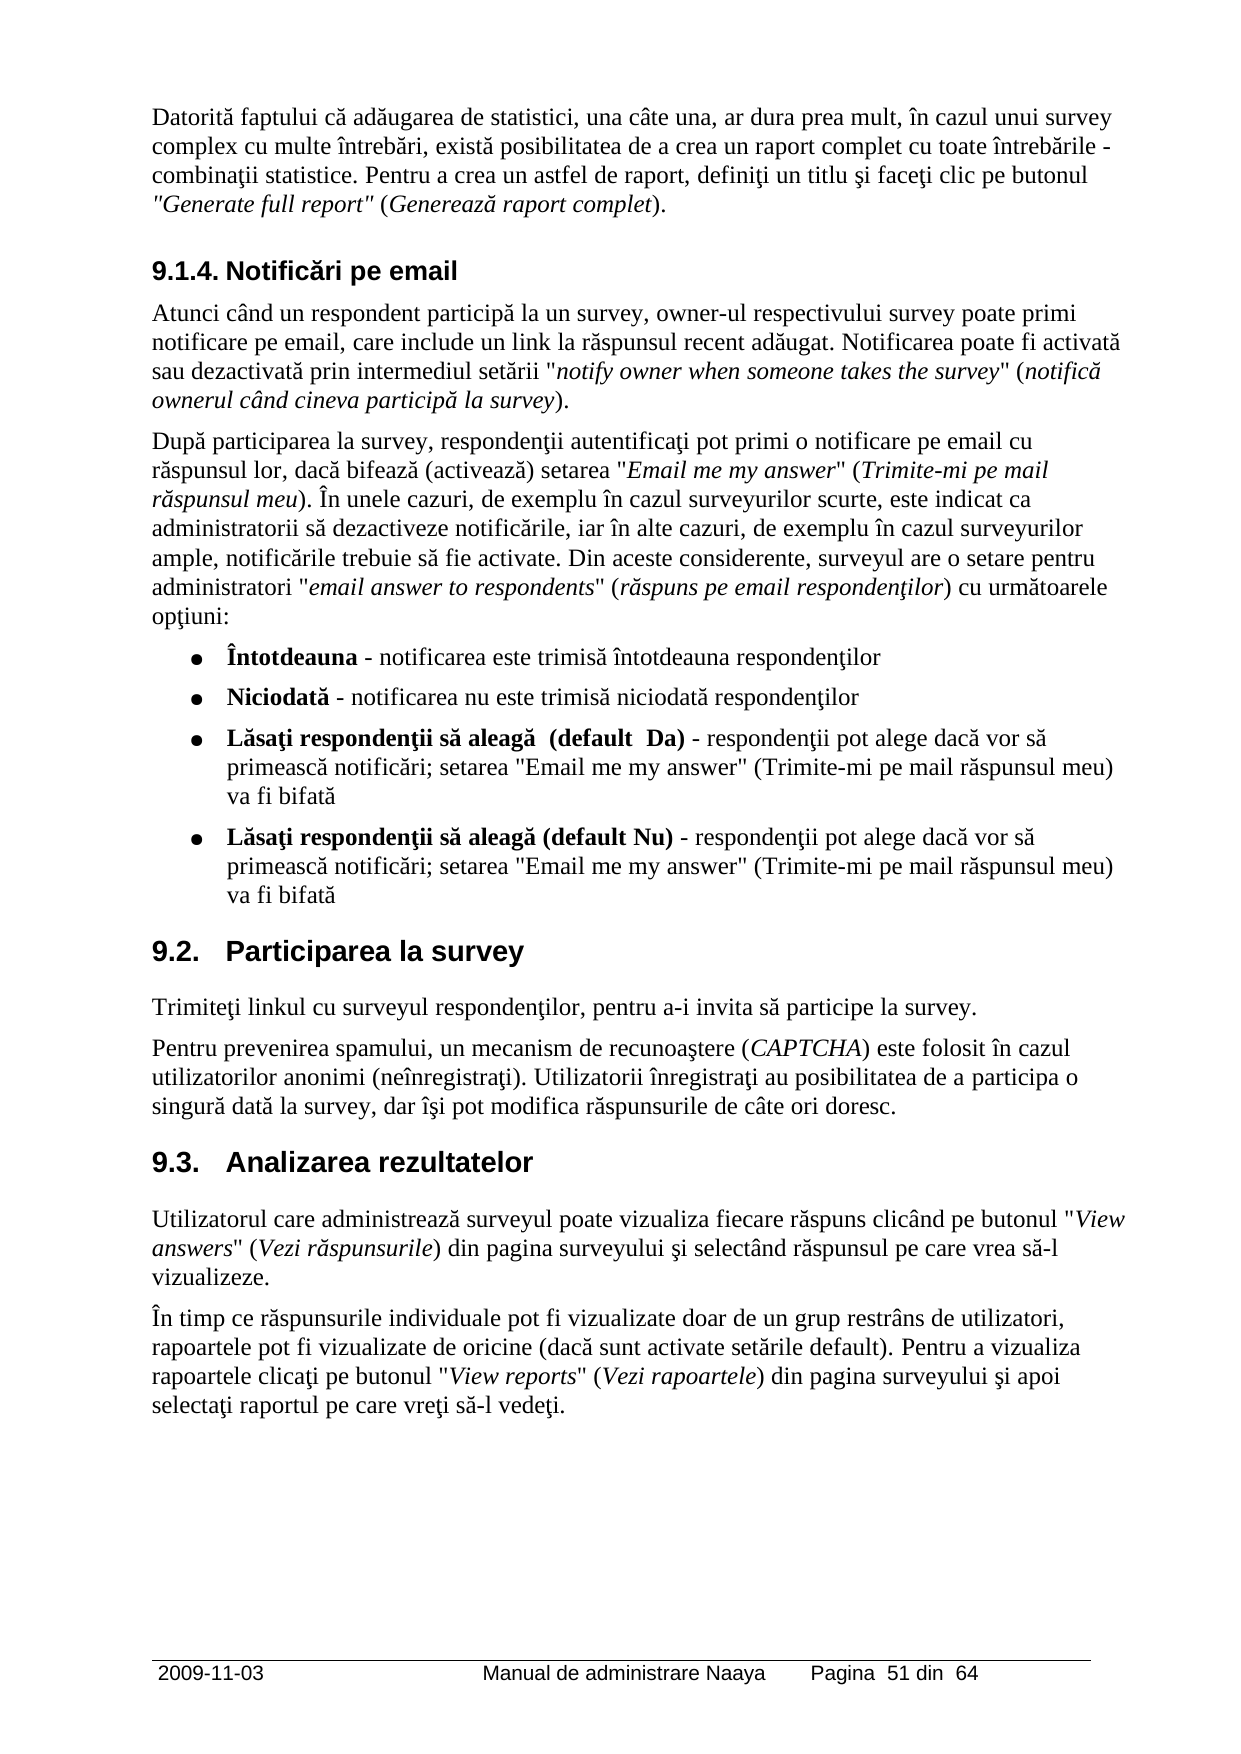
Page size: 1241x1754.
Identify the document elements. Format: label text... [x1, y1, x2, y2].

text Pentru prevenirea spamului, un mecanism de recunoaştere (CAPTCHA) este folosit în cazul utilizatorilor anonimi (neînregistraţi). Utilizatorii înregistraţi au posibilitatea de a participa o singură dată la survey, dar îşi pot modifica răspunsurile de câte ori doresc. [152, 1033, 1128, 1120]
text Datorită faptului că adăugarea de statistici, una câte una, ar dura prea mult, în cazul unui survey complex cu multe întrebări, există posibilitatea de a crea un raport complet cu toate întrebările - combinaţii statistice. Pentru a crea un astfel de raport, definiţi un titlu şi faceţi clic pe butonul "Generate full report" (Generează raport complet). [152, 102, 1128, 218]
list Lăsaţi respondenţii să aleagă (default Nu) - respondenţii pot alege dacă vor să primească notificări; setarea "Email me my answer" (Trimite-mi pe mail răspunsul meu) va fi bifată [189, 822, 1128, 909]
text După participarea la survey, respondenţii autentificaţi pot primi o notificare pe email cu răspunsul lor, dacă bifează (activează) setarea "Email me my answer" (Trimite-mi pe mail răspunsul meu). În unele cazuri, de exemplu în cazul surveyurilor scurte, este indicat ca administratorii să dezactiveze notificările, iar în alte cazuri, de exemplu în cazul surveyurilor ample, notificările trebuie să fie activate. Din aceste considerente, surveyul are o setare pentru administratori "email answer to respondents" (răspuns pe email respondenţilor) cu următoarele opţiuni: [152, 426, 1128, 629]
subtitle Participarea la survey [152, 934, 1128, 967]
list Lăsaţi respondenţii să aleagă (default Da) - respondenţii pot alege dacă vor să primească notificări; setarea "Email me my answer" (Trimite-mi pe mail răspunsul meu) va fi bifată [189, 723, 1128, 810]
text În timp ce răspunsurile individuale pot fi vizualizate doar de un grup restrâns de utilizatori, rapoartele pot fi vizualizate de oricine (dacă sunt activate setările default). Pentru a vizualiza rapoartele clicaţi pe butonul "View reports" (Vezi rapoartele) din pagina surveyului şi apoi selectaţi raportul pe care vreţi să-l vedeţi. [152, 1302, 1128, 1419]
text Atunci când un respondent participă la un survey, owner-ul respectivului survey poate primi notificare pe email, care include un link la răspunsul recent adăugat. Notificarea poate fi activată sau dezactivată prin intermediul setării "notify owner when someone takes the survey" (notifică ownerul când cineva participă la survey). [152, 298, 1128, 414]
subtitle Notificări pe email [152, 254, 1128, 286]
list Întotdeauna - notificarea este trimisă întotdeauna respondenţilor [189, 641, 1128, 670]
list Niciodată - notificarea nu este trimisă niciodată respondenţilor [189, 682, 1128, 711]
text Utilizatorul care administrează surveyul poate vizualiza fiecare răspuns clicând pe butonul "View answers" (Vezi răspunsurile) din pagina surveyului şi selectând răspunsul pe care vrea să-l vizualizeze. [152, 1203, 1128, 1291]
subtitle Analizarea rezultatelor [152, 1145, 1128, 1179]
text Trimiteţi linkul cu surveyul respondenţilor, pentru a-i invita să participe la survey. [152, 992, 1128, 1021]
